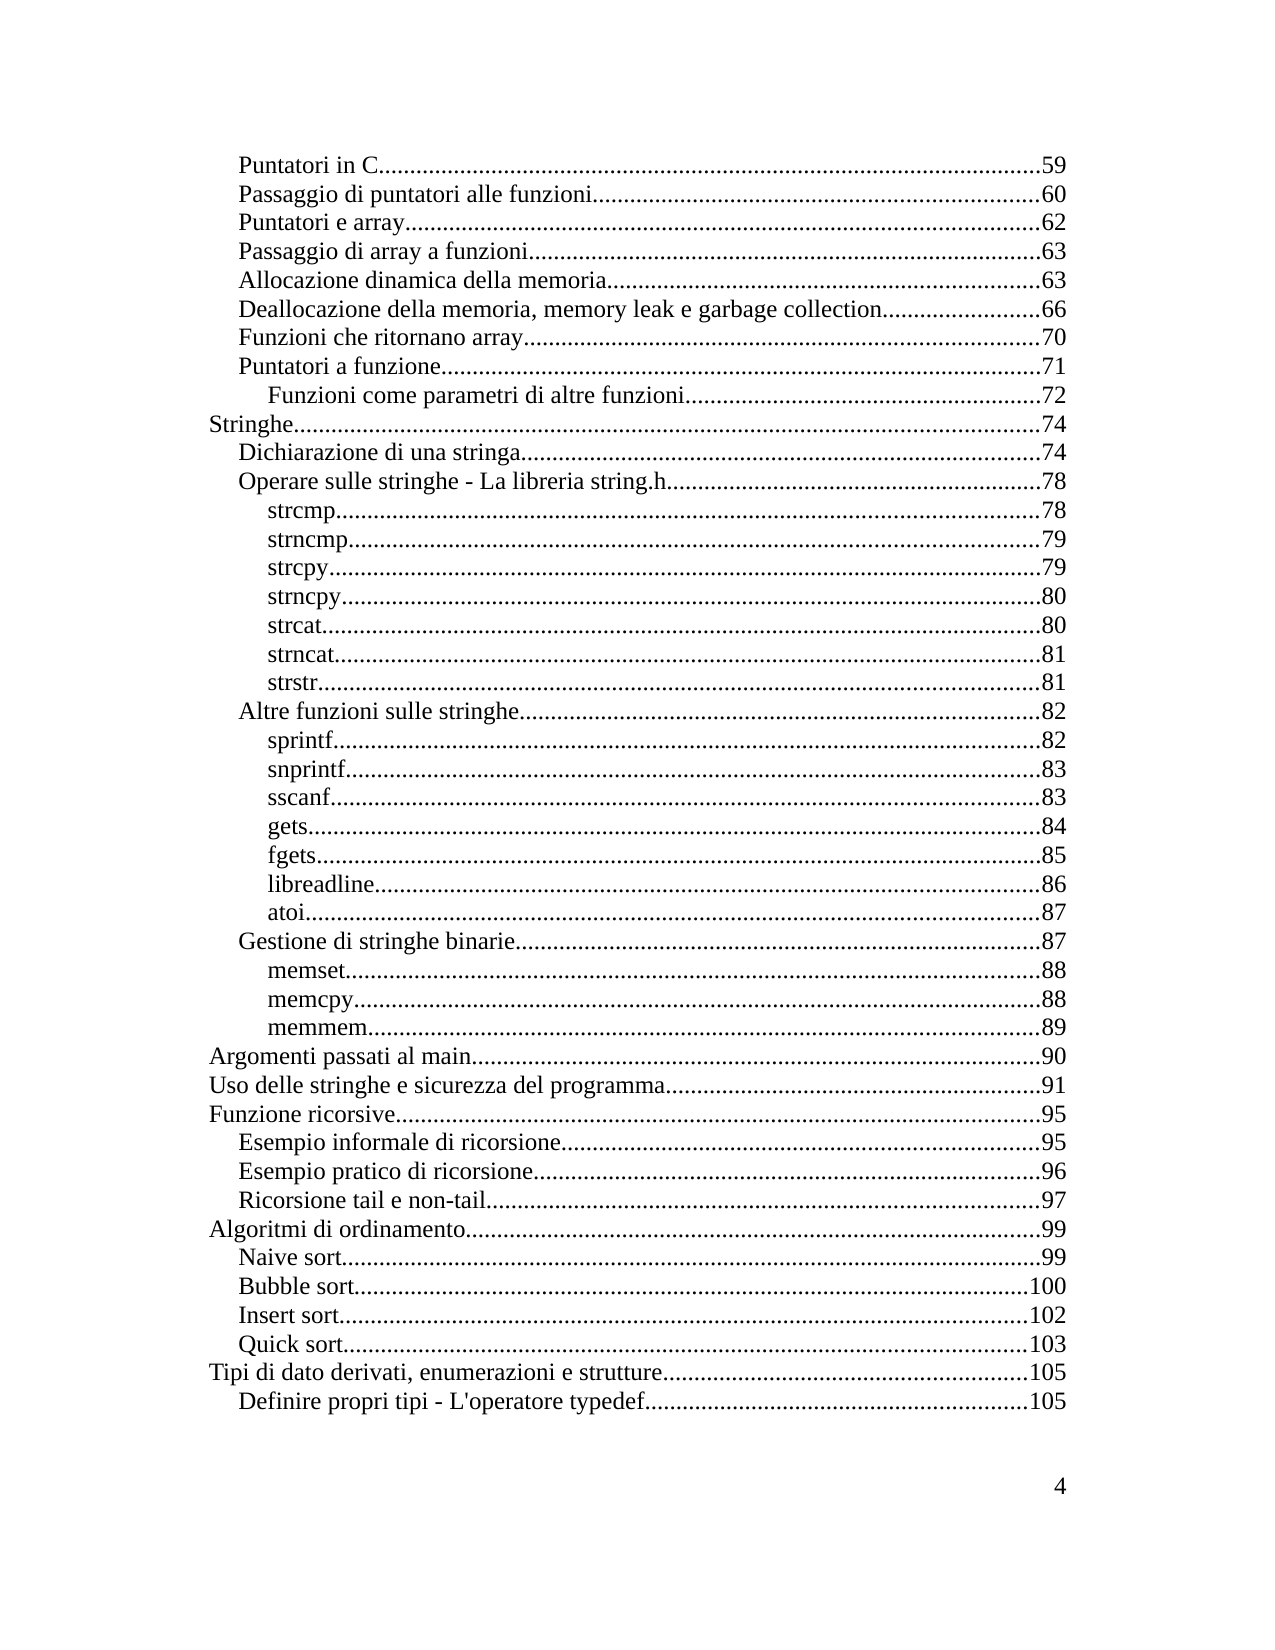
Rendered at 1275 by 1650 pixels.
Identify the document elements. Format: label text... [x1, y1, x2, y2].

text Bubble sort 100 [238, 1271, 1066, 1300]
text Stringhe 74 [208, 409, 1066, 437]
text Puntatori a funzione 71 [238, 351, 1066, 380]
text libreadline 86 [267, 869, 1066, 897]
text Argomenti passati al main 90 [208, 1041, 1066, 1070]
text memset 88 [267, 955, 1066, 984]
text Funzione ricorsive 95 [208, 1099, 1066, 1127]
text strncpy 80 [267, 581, 1066, 610]
text strstr 81 [267, 667, 1066, 696]
text snprintf 83 [267, 754, 1066, 782]
text Definire propri tipi - L'operatore typedef 105 [238, 1386, 1066, 1415]
text strncmp 79 [267, 524, 1066, 552]
text Ricorsione tail e non-tail 97 [238, 1185, 1066, 1214]
text strcmp 78 [267, 495, 1066, 524]
text Uso delle stringhe e sicurezza del programma 91 [208, 1070, 1066, 1099]
text fgets 85 [267, 840, 1066, 869]
text Esempio informale di ricorsione 95 [238, 1127, 1066, 1156]
text gets 84 [267, 811, 1066, 840]
text memmem 89 [267, 1012, 1066, 1041]
text Gestione di stringhe binarie 87 [238, 926, 1066, 955]
text Funzioni come parametri di altre funzioni 72 [267, 380, 1066, 409]
text Quick sort 103 [238, 1329, 1066, 1357]
text Altre funzioni sulle stringhe 82 [238, 696, 1066, 725]
text Algoritmi di ordinamento 99 [208, 1214, 1066, 1242]
text atoi 87 [267, 897, 1066, 926]
text Operare sulle stringhe - La libreria string.h 78 [238, 466, 1066, 495]
text Funzioni che ritornano array 70 [238, 322, 1066, 351]
text Puntatori in C 59 [238, 150, 1066, 179]
text Esempio pratico di ricorsione 96 [238, 1156, 1066, 1185]
text Dichiarazione di una stringa 74 [238, 437, 1066, 466]
text Allocazione dinamica della memoria 63 [238, 265, 1066, 294]
text sprintf 82 [267, 725, 1066, 754]
text memcpy 88 [267, 984, 1066, 1012]
text strcat 80 [267, 610, 1066, 639]
text Insert sort 102 [238, 1300, 1066, 1329]
text sscanf 83 [267, 782, 1066, 811]
text strcpy 79 [267, 552, 1066, 581]
text Passaggio di puntatori alle funzioni 60 [238, 179, 1066, 207]
text strncat 81 [267, 639, 1066, 667]
text Deallocazione della memoria, memory leak e garbage collection 66 [238, 294, 1066, 322]
text Tipi di dato derivati, enumerazioni e strutture 105 [208, 1357, 1066, 1386]
text Passaggio di array a funzioni 63 [238, 236, 1066, 265]
text Naive sort 99 [238, 1242, 1066, 1271]
text Puntatori e array 62 [238, 207, 1066, 236]
